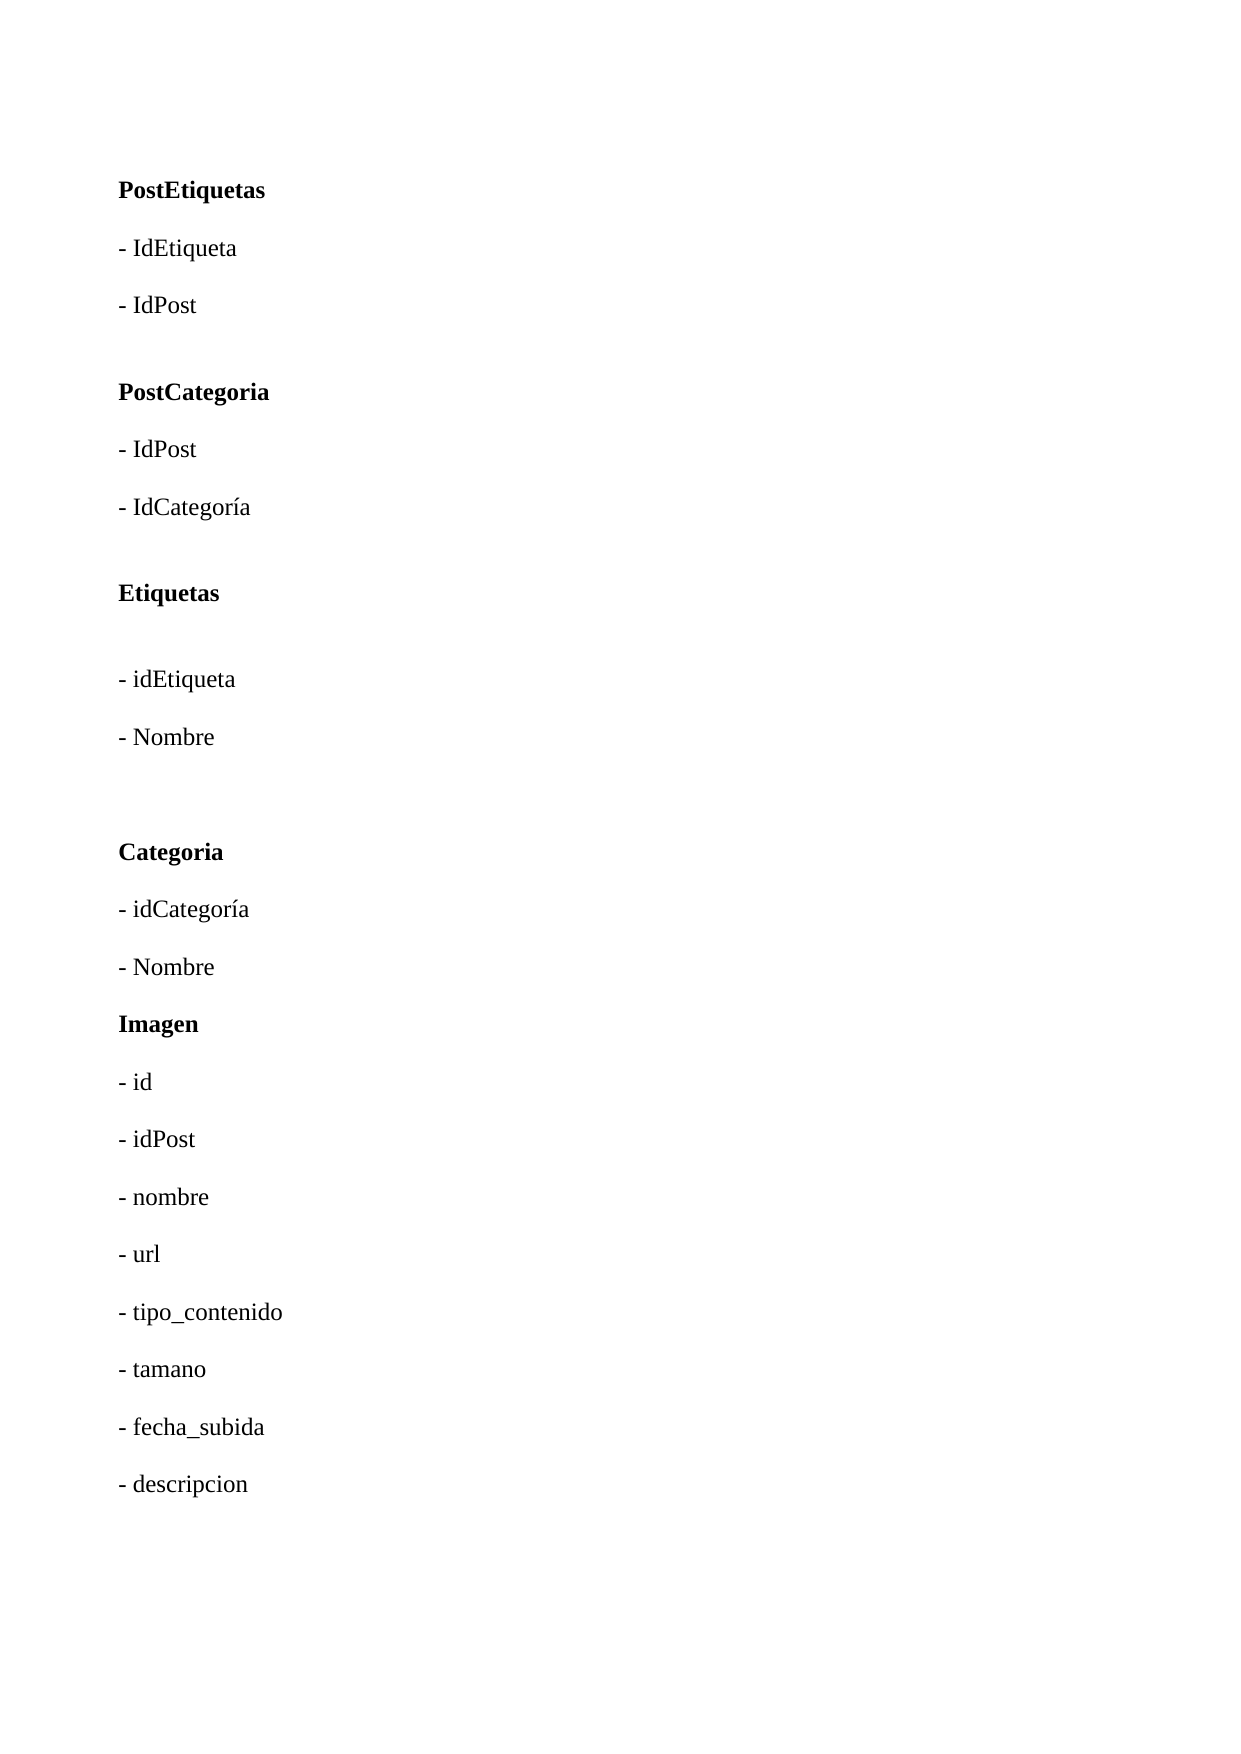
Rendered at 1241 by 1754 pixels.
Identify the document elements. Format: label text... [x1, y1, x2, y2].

text - IdEtiqueta [118, 233, 1122, 262]
text - Nombre [118, 952, 1122, 981]
text Imagen [118, 1009, 1122, 1038]
text Categoria [118, 837, 1122, 866]
text - Nombre [118, 722, 1122, 751]
text - tamano [118, 1354, 1122, 1383]
text - IdPost [118, 291, 1122, 319]
text - id [118, 1067, 1122, 1096]
text - IdPost [118, 434, 1122, 463]
text - idCategoría [118, 894, 1122, 923]
text PostCategoria [118, 377, 1122, 406]
text Etiquetas [118, 578, 1122, 607]
text - idEtiqueta [118, 664, 1122, 693]
text - fecha_subida [118, 1412, 1122, 1441]
text PostEtiquetas [118, 176, 1122, 204]
text - idPost [118, 1124, 1122, 1153]
text - url [118, 1239, 1122, 1268]
text - tipo_contenido [118, 1297, 1122, 1326]
text - IdCategoría [118, 492, 1122, 521]
text - nombre [118, 1182, 1122, 1211]
text - descripcion [118, 1469, 1122, 1498]
